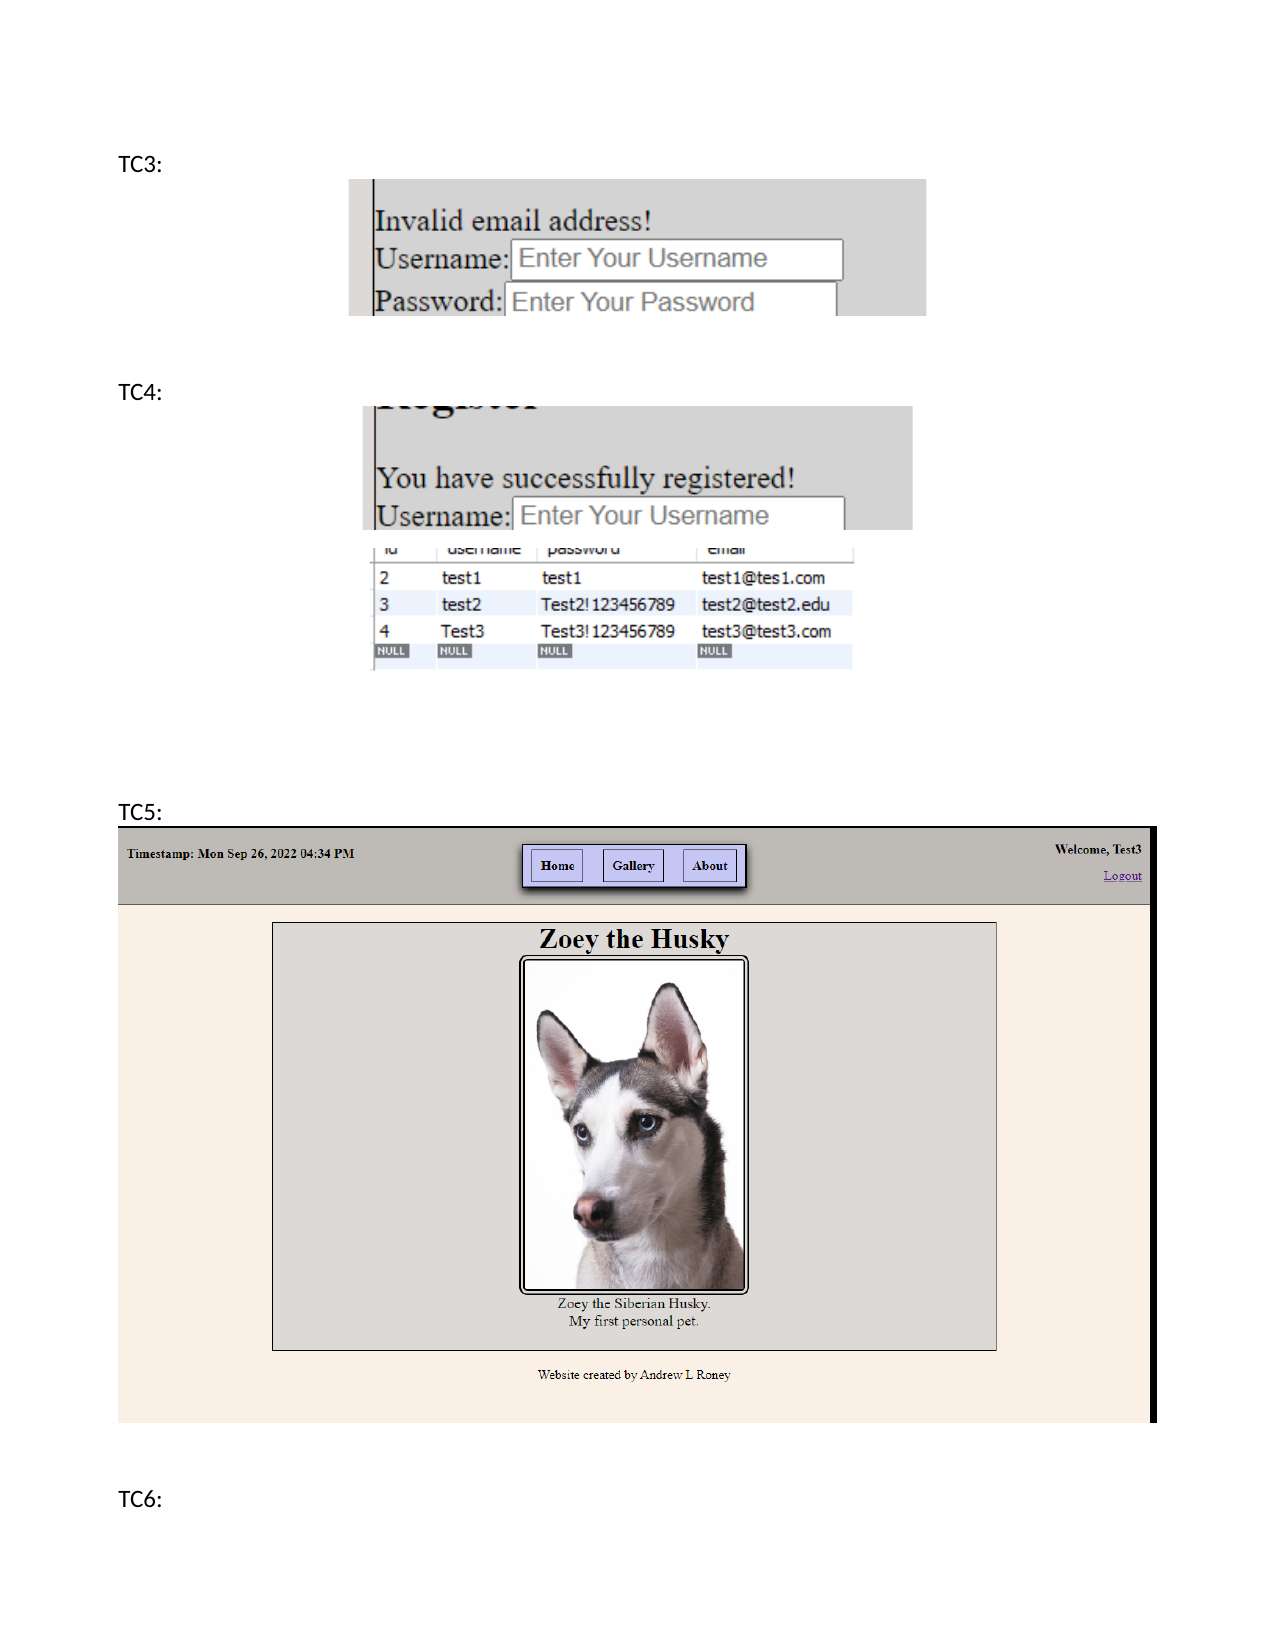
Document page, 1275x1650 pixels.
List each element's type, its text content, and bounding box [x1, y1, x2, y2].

text TC3: [118, 149, 1157, 179]
picture [348, 179, 927, 316]
text TC4: [118, 376, 1157, 407]
picture [369, 548, 906, 674]
picture [362, 406, 913, 530]
text TC5: [118, 796, 1157, 826]
picture [118, 826, 1157, 1423]
text TC6: [118, 1483, 1157, 1514]
